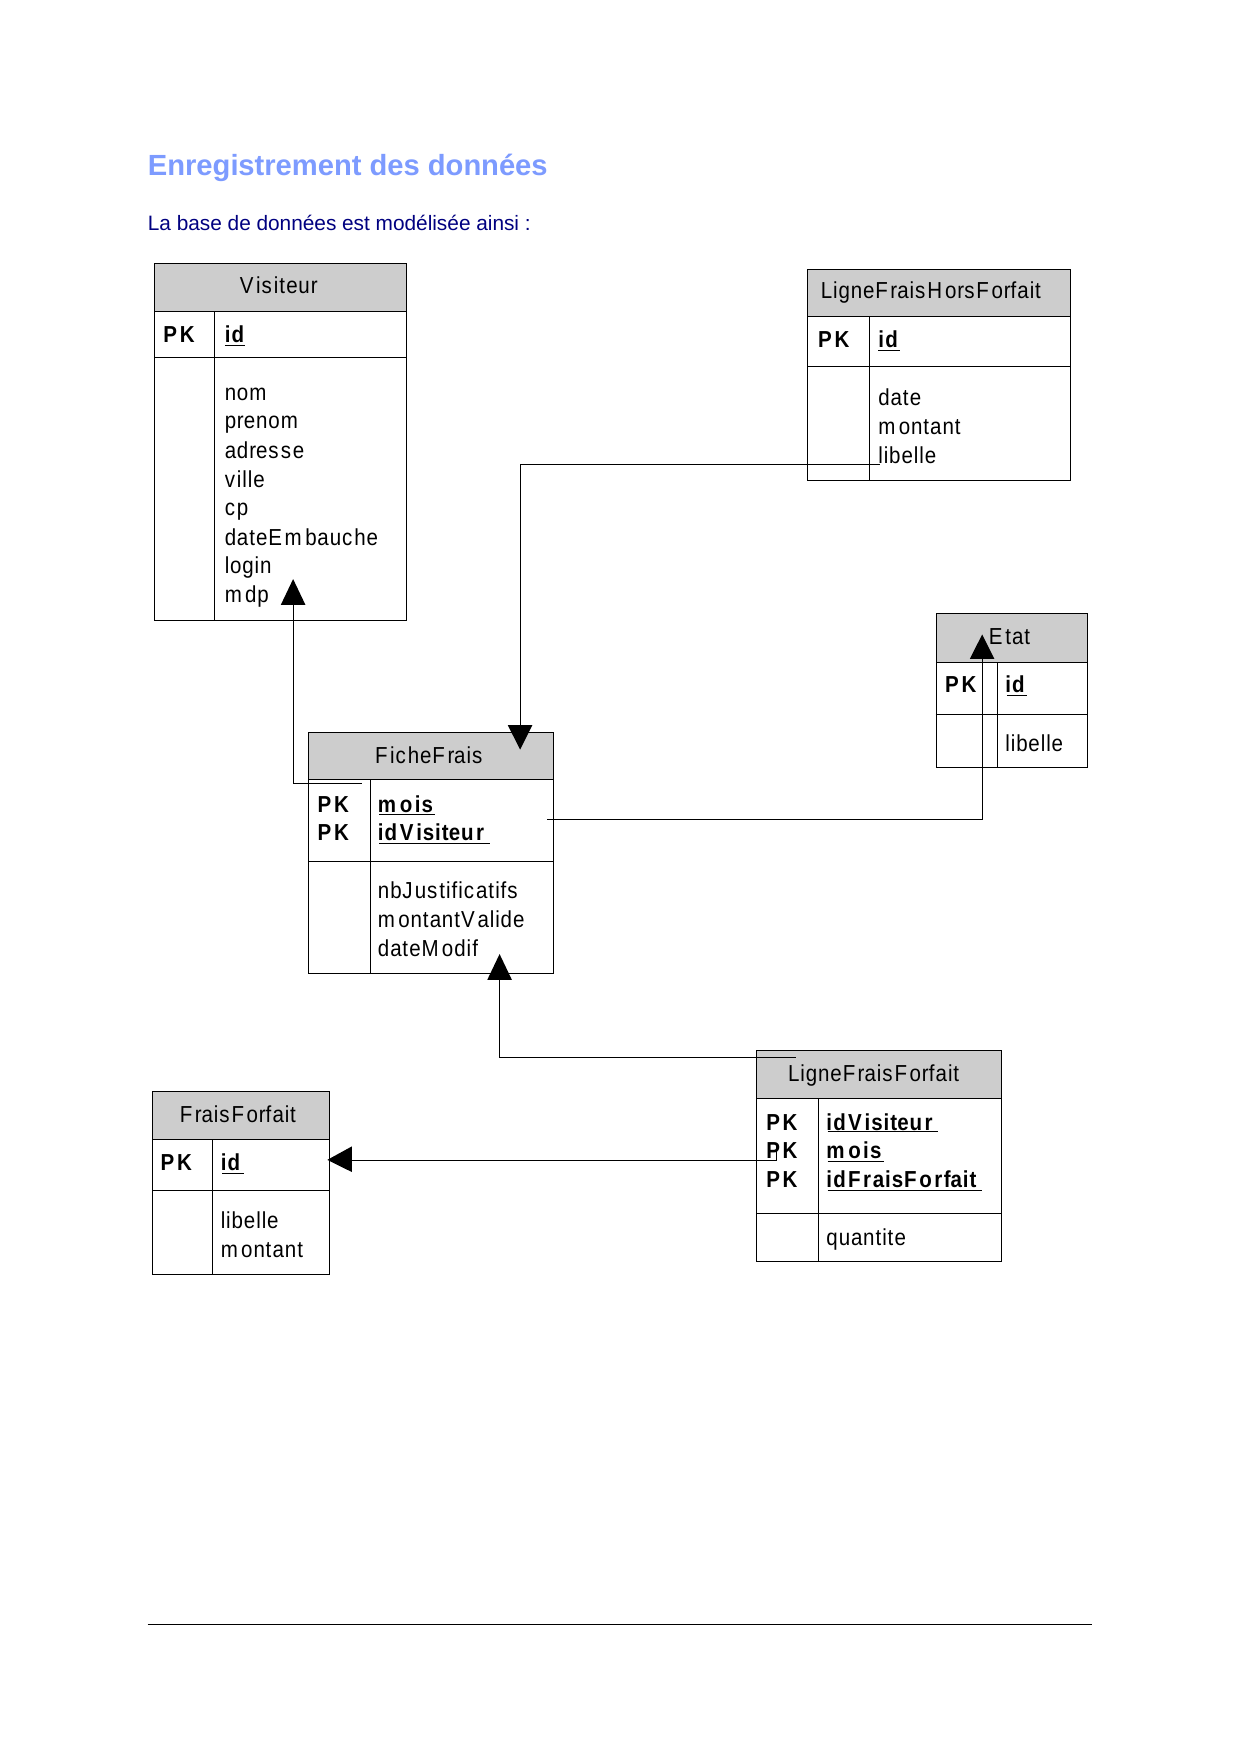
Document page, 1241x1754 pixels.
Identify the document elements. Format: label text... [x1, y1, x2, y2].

subtitle Enregistrement des données [148, 148, 1092, 181]
text La base de données est modélisée ainsi : [148, 211, 1092, 234]
